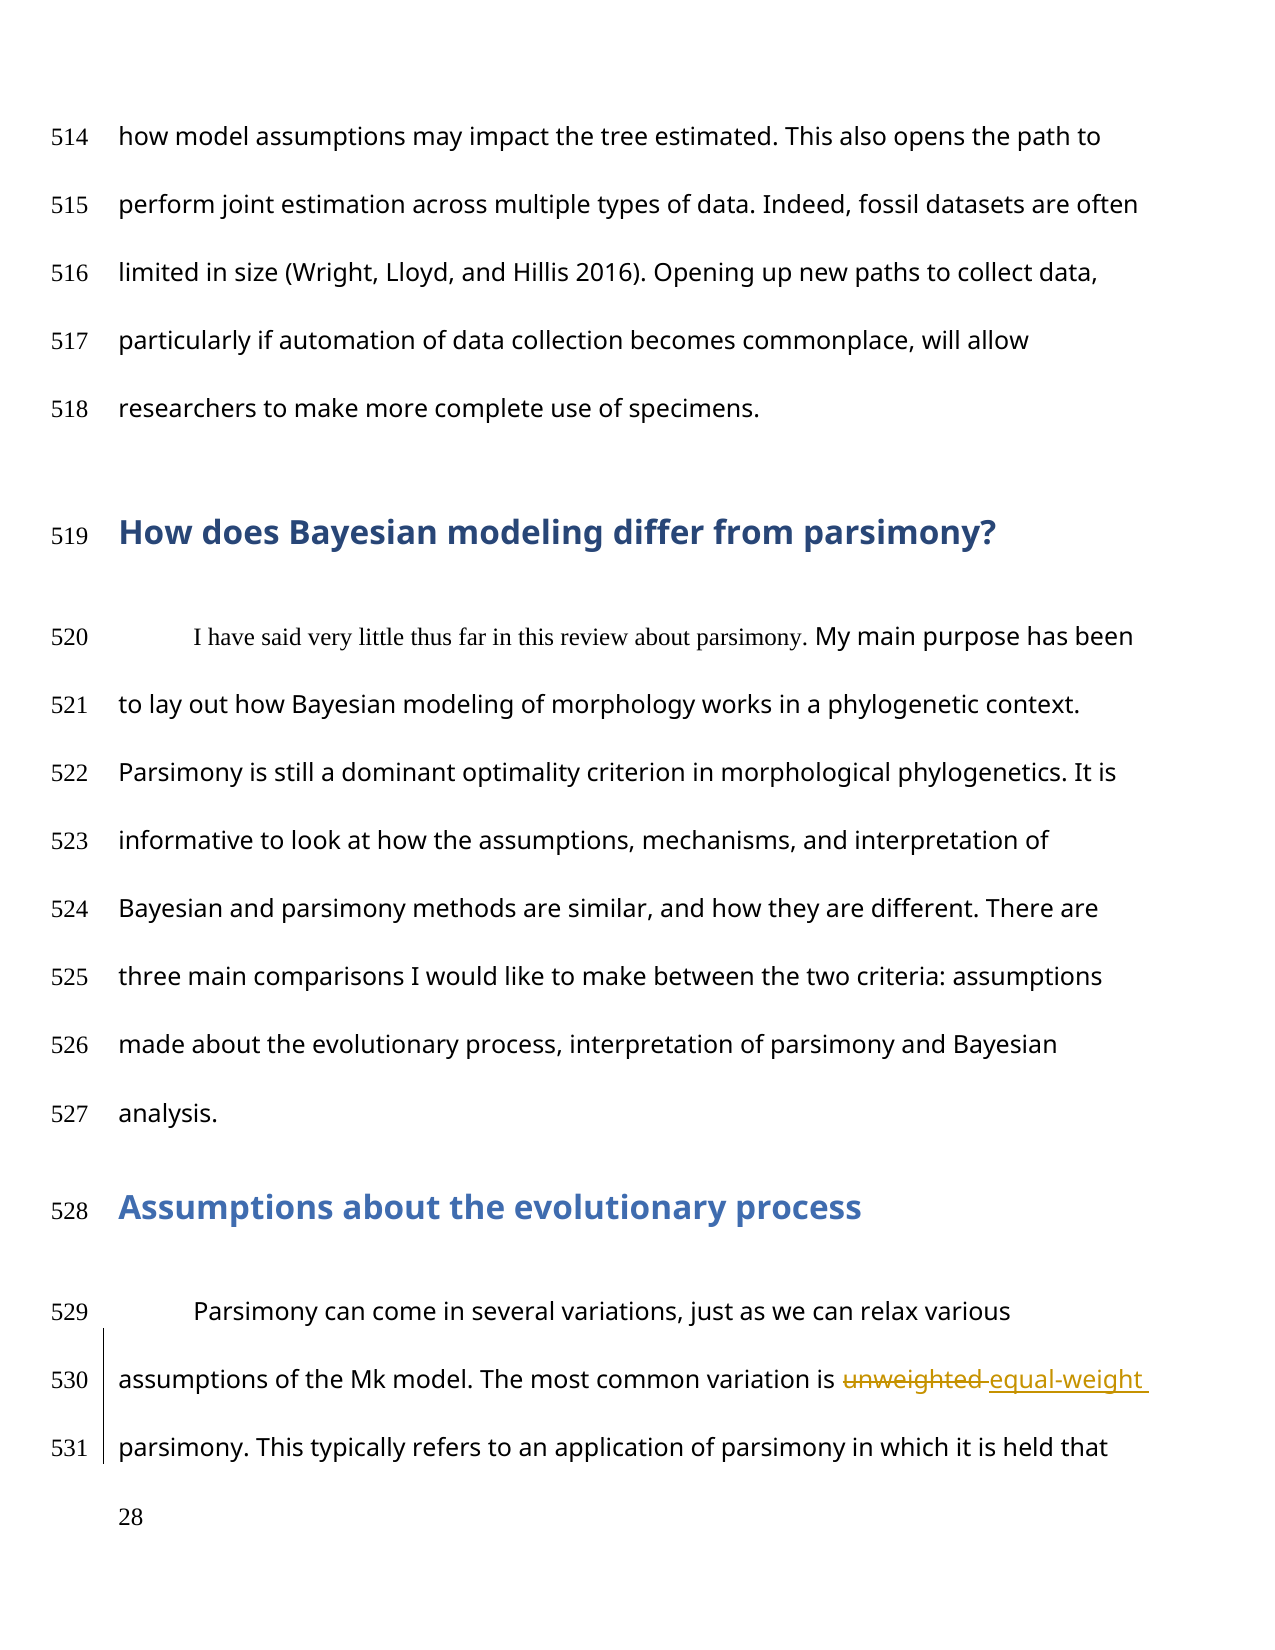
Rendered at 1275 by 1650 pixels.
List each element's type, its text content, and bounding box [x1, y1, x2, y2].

text Assumptions about the evolutionary process [118, 1184, 1157, 1229]
text How does Bayesian modeling differ from parsimony? [118, 509, 1157, 554]
text Parsimony can come in several variations, just as we can relax various assumptions of the Mk model. The most common variation is equal-weight parsimony. This typically refers to an application of parsimony in which it is held that [118, 1294, 1157, 1464]
text I have said very little thus far in this review about parsimony. My main purpose has been to lay out how Bayesian modeling of morphology works in a phylogenetic context. Parsimony is still a dominant optimality criterion in morphological phylogenetics. It is informative to look at how the assumptions, mechanisms, and interpretation of Bayesian and parsimony methods are similar, and how they are different. There are three main comparisons I would like to make between the two criteria: assumptions made about the evolutionary process, interpretation of parsimony and Bayesian analysis. [118, 618, 1157, 1129]
text how model assumptions may impact the tree estimated. This also opens the path to perform joint estimation across multiple types of data. Indeed, fossil datasets are often limited in size (Wright, Lloyd, and Hillis 2016). Opening up new paths to collect data, particularly if automation of data collection becomes commonplace, will allow researchers to make more complete use of specimens. [118, 118, 1157, 425]
